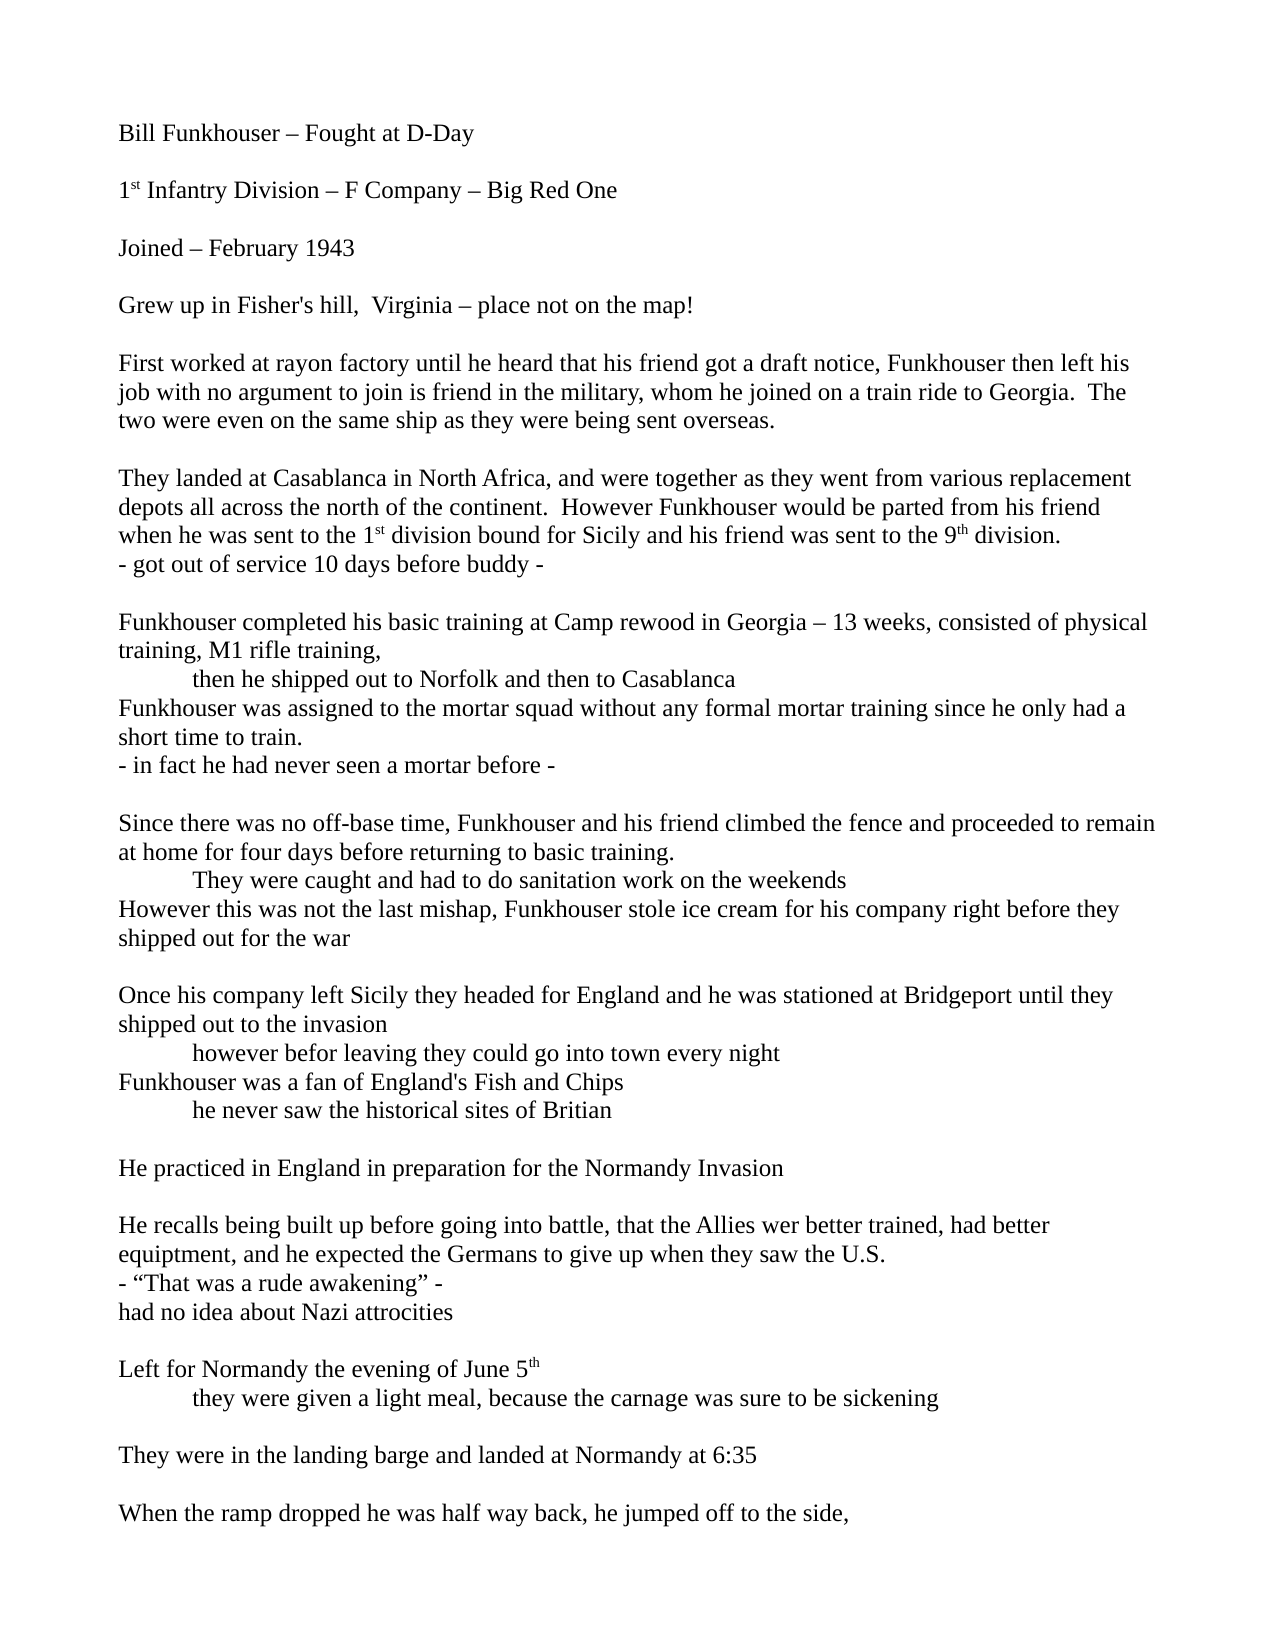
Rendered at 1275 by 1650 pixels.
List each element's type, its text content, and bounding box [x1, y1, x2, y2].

text Grew up in Fisher's hill, Virginia – place not on the map! [118, 291, 1157, 319]
text Left for Normandy the evening of June 5th [118, 1354, 1157, 1383]
text then he shipped out to Norfolk and then to Casablanca [118, 664, 1157, 693]
text They were in the landing barge and landed at Normandy at 6:35 [118, 1441, 1157, 1469]
text Joined – February 1943 [118, 233, 1157, 262]
text - “That was a rude awakening” - [118, 1268, 1157, 1297]
text Funkhouser was a fan of England's Fish and Chips [118, 1067, 1157, 1096]
text First worked at rayon factory until he heard that his friend got a draft notice, Funkhouser then left his job with no argument to join is friend in the military, whom he joined on a train ride to Georgia. The two were even on the same ship as they were being sent overseas. [118, 348, 1157, 434]
text he never saw the historical sites of Britian [118, 1096, 1157, 1124]
text He recalls being built up before going into battle, that the Allies wer better trained, had better equiptment, and he expected the Germans to give up when they saw the U.S. [118, 1211, 1157, 1268]
text Once his company left Sicily they headed for England and he was stationed at Bridgeport until they shipped out to the invasion [118, 981, 1157, 1038]
text They landed at Casablanca in North Africa, and were together as they went from various replacement depots all across the north of the continent. However Funkhouser would be parted from his friend when he was sent to the 1st division bound for Sicily and his friend was sent to the 9th division. [118, 463, 1157, 549]
text - in fact he had never seen a mortar before - [118, 751, 1157, 779]
text had no idea about Nazi attrocities [118, 1297, 1157, 1326]
text 1st Infantry Division – F Company – Big Red One [118, 176, 1157, 204]
text They were caught and had to do sanitation work on the weekends [118, 866, 1157, 894]
text they were given a light meal, because the carnage was sure to be sickening [118, 1383, 1157, 1412]
text Funkhouser was assigned to the mortar squad without any formal mortar training since he only had a short time to train. [118, 693, 1157, 751]
text Bill Funkhouser – Fought at D-Day [118, 118, 1157, 147]
text Since there was no off-base time, Funkhouser and his friend climbed the fence and proceeded to remain at home for four days before returning to basic training. [118, 808, 1157, 866]
text When the ramp dropped he was half way back, he jumped off to the side, [118, 1498, 1157, 1527]
text He practiced in England in preparation for the Normandy Invasion [118, 1153, 1157, 1182]
text However this was not the last mishap, Funkhouser stole ice cream for his company right before they shipped out for the war [118, 894, 1157, 952]
text - got out of service 10 days before buddy - [118, 549, 1157, 578]
text Funkhouser completed his basic training at Camp rewood in Georgia – 13 weeks, consisted of physical training, M1 rifle training, [118, 607, 1157, 664]
text however befor leaving they could go into town every night [118, 1038, 1157, 1067]
